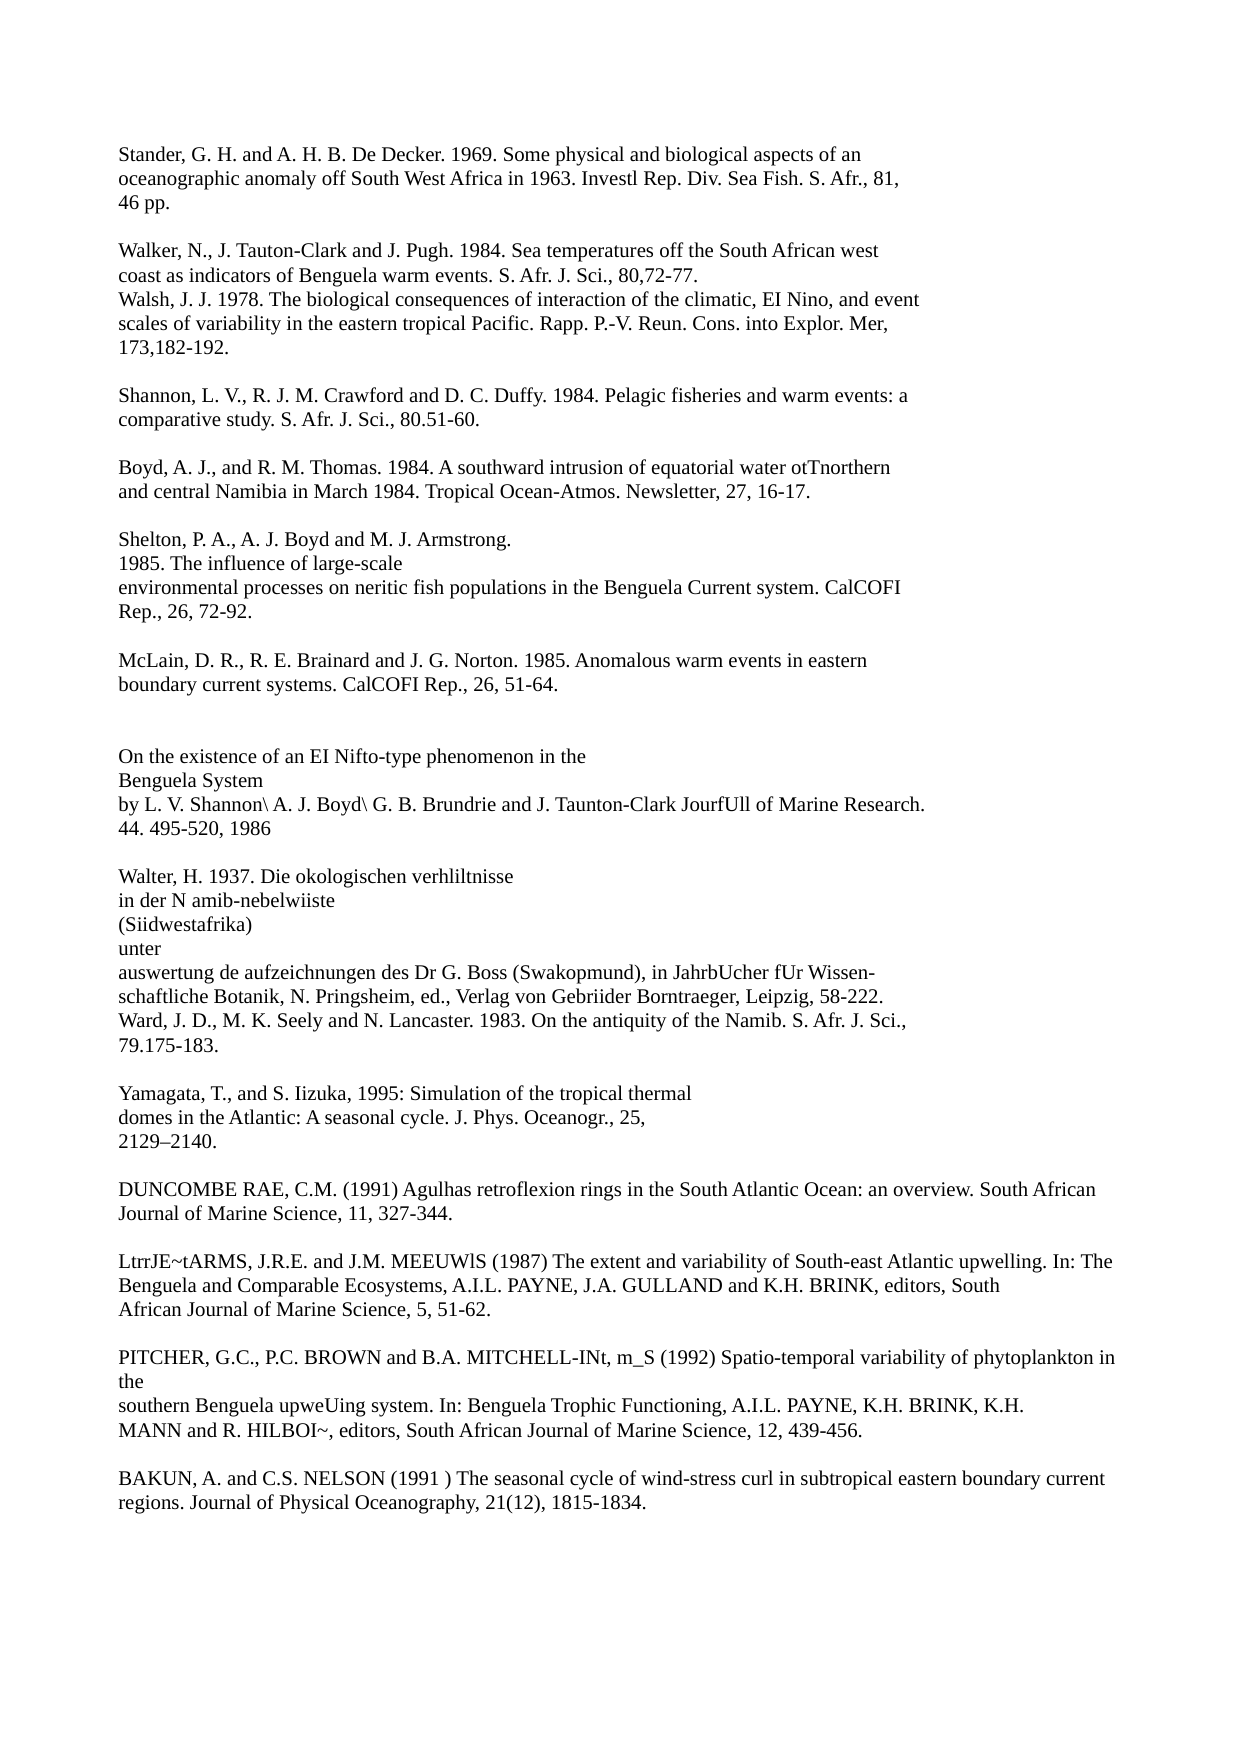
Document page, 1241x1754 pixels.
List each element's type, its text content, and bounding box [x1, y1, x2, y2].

text schaftliche Botanik, N. Pringsheim, ed., Verlag von Gebriider Borntraeger, Leipzig, 58-222. [118, 984, 1122, 1008]
text 1985. The influence of large-scale [118, 551, 1122, 575]
text Walsh, J. J. 1978. The biological consequences of interaction of the climatic, EI Nino, and event [118, 287, 1122, 311]
text LtrrJE~tARMS, J.R.E. and J.M. MEEUWlS (1987) The extent and variability of South-east Atlantic upwelling. In: The [118, 1249, 1122, 1273]
text by L. V. Shannon\ A. J. Boyd\ G. B. Brundrie and J. Taunton-Clark JourfUll of Marine Research. [118, 792, 1122, 816]
text 173,182-192. [118, 335, 1122, 359]
text domes in the Atlantic: A seasonal cycle. J. Phys. Oceanogr., 25, [118, 1105, 1122, 1129]
text regions. Journal of Physical Oceanography, 21(12), 1815-1834. [118, 1490, 1122, 1514]
text (Siidwestafrika) [118, 912, 1122, 936]
text Journal of Marine Science, 11, 327-344. [118, 1201, 1122, 1225]
text Yamagata, T., and S. Iizuka, 1995: Simulation of the tropical thermal [118, 1081, 1122, 1105]
text scales of variability in the eastern tropical Pacific. Rapp. P.-V. Reun. Cons. into Explor. Mer, [118, 311, 1122, 335]
text Benguela and Comparable Ecosystems, A.I.L. PAYNE, J.A. GULLAND and K.H. BRINK, editors, South [118, 1273, 1122, 1297]
text Shelton, P. A., A. J. Boyd and M. J. Armstrong. [118, 527, 1122, 551]
text environmental processes on neritic fish populations in the Benguela Current system. CalCOFI [118, 575, 1122, 599]
text McLain, D. R., R. E. Brainard and J. G. Norton. 1985. Anomalous warm events in eastern [118, 647, 1122, 672]
text Boyd, A. J., and R. M. Thomas. 1984. A southward intrusion of equatorial water otTnorthern [118, 455, 1122, 479]
text Shannon, L. V., R. J. M. Crawford and D. C. Duffy. 1984. Pelagic fisheries and warm events: a [118, 383, 1122, 407]
text On the existence of an EI Nifto-type phenomenon in the [118, 744, 1122, 768]
text MANN and R. HILBOI~, editors, South African Journal of Marine Science, 12, 439-456. [118, 1417, 1122, 1442]
text Rep., 26, 72-92. [118, 599, 1122, 623]
text 79.175-183. [118, 1032, 1122, 1057]
text 46 pp. [118, 190, 1122, 214]
text oceanographic anomaly off South West Africa in 1963. Investl Rep. Div. Sea Fish. S. Afr., 81, [118, 166, 1122, 190]
text boundary current systems. CalCOFI Rep., 26, 51-64. [118, 672, 1122, 696]
text in der N amib-nebelwiiste [118, 888, 1122, 912]
text Benguela System [118, 768, 1122, 792]
text African Journal of Marine Science, 5, 51-62. [118, 1297, 1122, 1321]
text DUNCOMBE RAE, C.M. (1991) Agulhas retroflexion rings in the South Atlantic Ocean: an overview. South African [118, 1177, 1122, 1201]
text 2129–2140. [118, 1129, 1122, 1153]
text Walter, H. 1937. Die okologischen verhliltnisse [118, 864, 1122, 888]
text auswertung de aufzeichnungen des Dr G. Boss (Swakopmund), in JahrbUcher fUr Wissen- [118, 960, 1122, 984]
text Walker, N., J. Tauton-Clark and J. Pugh. 1984. Sea temperatures off the South African west [118, 238, 1122, 262]
text and central Namibia in March 1984. Tropical Ocean-Atmos. Newsletter, 27, 16-17. [118, 479, 1122, 503]
text unter [118, 936, 1122, 960]
text Stander, G. H. and A. H. B. De Decker. 1969. Some physical and biological aspects of an [118, 142, 1122, 166]
text Ward, J. D., M. K. Seely and N. Lancaster. 1983. On the antiquity of the Namib. S. Afr. J. Sci., [118, 1008, 1122, 1032]
text 44. 495-520, 1986 [118, 816, 1122, 840]
text coast as indicators of Benguela warm events. S. Afr. J. Sci., 80,72-77. [118, 262, 1122, 287]
text comparative study. S. Afr. J. Sci., 80.51-60. [118, 407, 1122, 431]
text southern Benguela upweUing system. In: Benguela Trophic Functioning, A.I.L. PAYNE, K.H. BRINK, K.H. [118, 1393, 1122, 1417]
text PITCHER, G.C., P.C. BROWN and B.A. MITCHELL-INt, m_S (1992) Spatio-temporal variability of phytoplankton in the [118, 1345, 1122, 1393]
text BAKUN, A. and C.S. NELSON (1991 ) The seasonal cycle of wind-stress curl in subtropical eastern boundary current [118, 1466, 1122, 1490]
